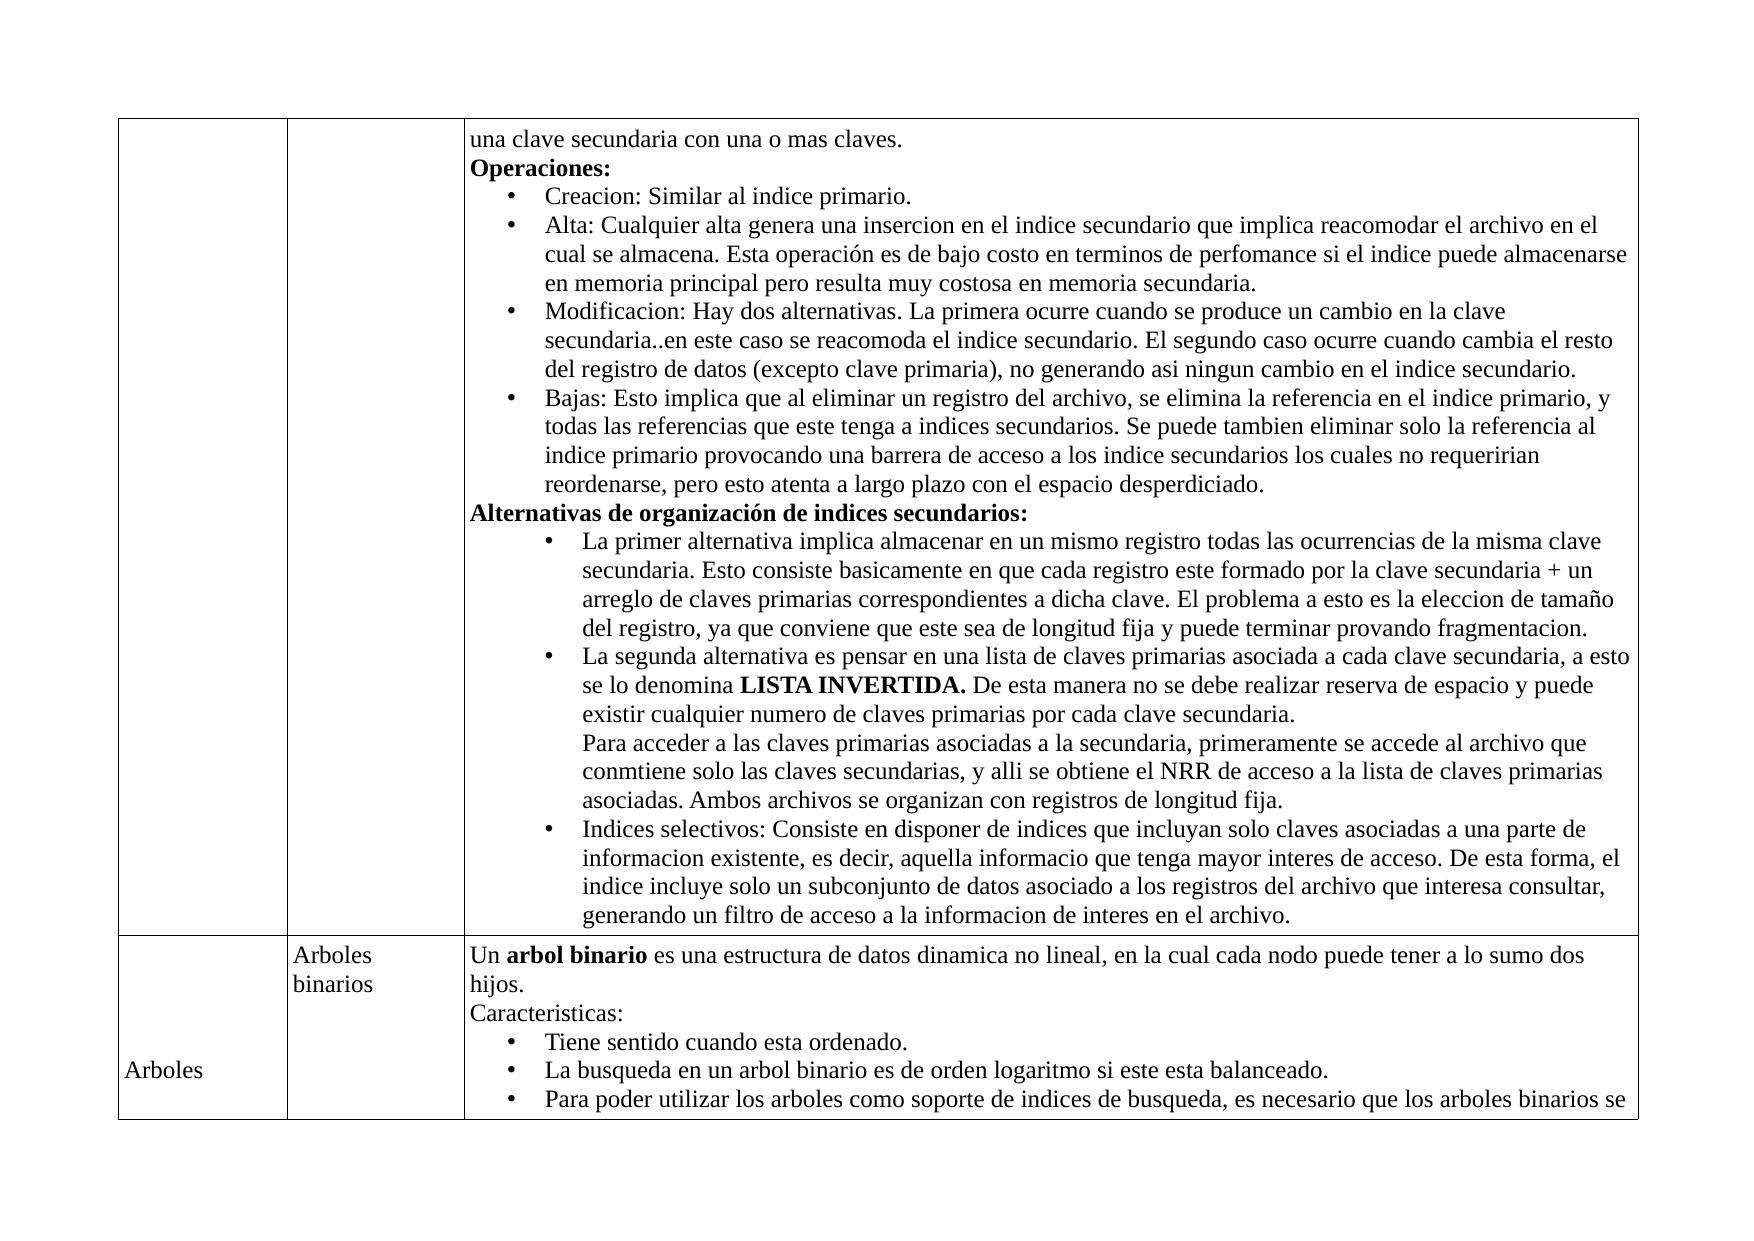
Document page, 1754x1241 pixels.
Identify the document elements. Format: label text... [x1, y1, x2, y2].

table_cell Arboles binarios [288, 936, 464, 1119]
table_cell [119, 119, 287, 935]
table_cell Un arbol binario es una estructura de datos dinamica no lineal, en la cual cada nodo puede tener a lo sumo dos hijos. Caracteristicas: Tiene sentido cuando esta ordenado. La busqueda en un arbol binario es de orden logaritmo si este esta balanceado. Para poder utilizar los arboles como soporte de indices de busqueda, es necesario que los arboles binarios se [465, 936, 1638, 1119]
table_cell Arboles [119, 936, 287, 1119]
table_cell [288, 119, 464, 935]
table_cell una clave secundaria con una o mas claves. Operaciones: Creacion: Similar al indice primario. Alta: Cualquier alta genera una insercion en el indice secundario que implica reacomodar el archivo en el cual se almacena. Esta operación es de bajo costo en terminos de perfomance si el indice puede almacenarse en memoria principal pero resulta muy costosa en memoria secundaria. Modificacion: Hay dos alternativas. La primera ocurre cuando se produce un cambio en la clave secundaria..en este caso se reacomoda el indice secundario. El segundo caso ocurre cuando cambia el resto del registro de datos (excepto clave primaria), no generando asi ningun cambio en el indice secundario. Bajas: Esto implica que al eliminar un registro del archivo, se elimina la referencia en el indice primario, y todas las referencias que este tenga a indices secundarios. Se puede tambien eliminar solo la referencia al indice primario provocando una barrera de acceso a los indice secundarios los cuales no requeririan reordenarse, pero esto atenta a largo plazo con el espacio desperdiciado. Alternativas de organización de indices secundarios: La primer alternativa implica almacenar en un mismo registro todas las ocurrencias de la misma clave secundaria. Esto consiste basicamente en que cada registro este formado por la clave secundaria + un arreglo de claves primarias correspondientes a dicha clave. El problema a esto es la eleccion de tamaño del registro, ya que conviene que este sea de longitud fija y puede terminar provando fragmentacion. La segunda alternativa es pensar en una lista de claves primarias asociada a cada clave secundaria, a esto se lo denomina LISTA INVERTIDA. De esta manera no se debe realizar reserva de espacio y puede existir cualquier numero de claves primarias por cada clave secundaria. Para acceder a las claves primarias asociadas a la secundaria, primeramente se accede al archivo que conmtiene solo las claves secundarias, y alli se obtiene el NRR de acceso a la lista de claves primarias asociadas. Ambos archivos se organizan con registros de longitud fija. Indices selectivos: Consiste en disponer de indices que incluyan solo claves asociadas a una parte de informacion existente, es decir, aquella informacio que tenga mayor interes de acceso. De esta forma, el indice incluye solo un subconjunto de datos asociado a los registros del archivo que interesa consultar, generando un filtro de acceso a la informacion de interes en el archivo. [465, 119, 1638, 935]
